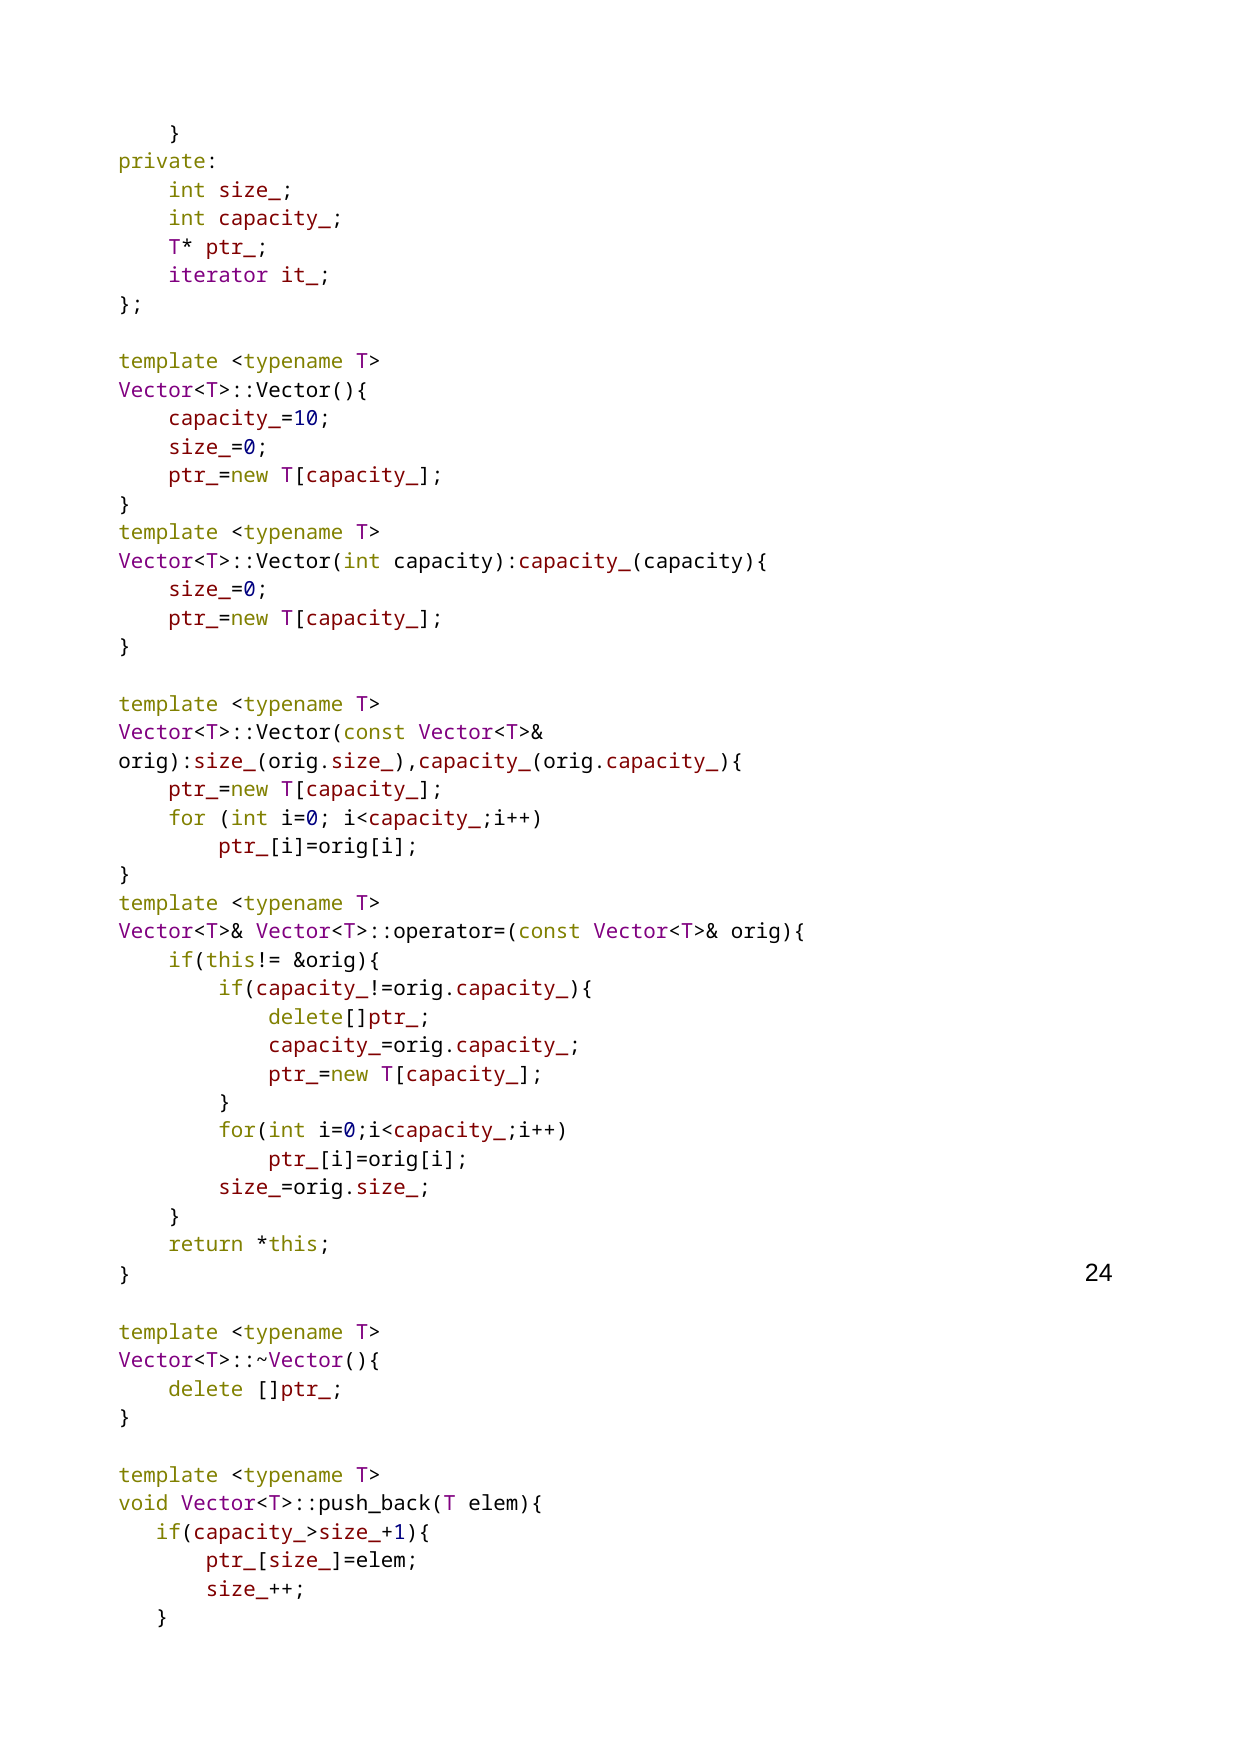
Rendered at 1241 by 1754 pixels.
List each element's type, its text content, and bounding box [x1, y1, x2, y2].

text private: [118, 147, 1122, 175]
text Vector<T>& Vector<T>::operator=(const Vector<T>& orig){ [118, 916, 1122, 945]
text ptr_[i]=orig[i]; [118, 1144, 1122, 1172]
text int capacity_; [118, 203, 1122, 232]
text if(this!= &orig){ [118, 945, 1122, 973]
text size_++; [118, 1574, 1122, 1602]
text Vector<T>::Vector(const Vector<T>& orig):size_(orig.size_),capacity_(orig.capacity_){ [118, 717, 1122, 774]
text int size_; [118, 175, 1122, 203]
text template <typename T> [118, 1460, 1122, 1488]
text } [118, 1201, 1122, 1229]
text Vector<T>::Vector(){ [118, 375, 1122, 403]
text for (int i=0; i<capacity_;i++) [118, 803, 1122, 831]
text delete[]ptr_; [118, 1002, 1122, 1030]
text size_=0; [118, 432, 1122, 460]
text template <typename T> [118, 888, 1122, 916]
text }; [118, 289, 1122, 317]
text ptr_[size_]=elem; [118, 1545, 1122, 1574]
text capacity_=10; [118, 403, 1122, 432]
text if(capacity_!=orig.capacity_){ [118, 973, 1122, 1002]
text void Vector<T>::push_back(T elem){ [118, 1488, 1122, 1517]
text ptr_=new T[capacity_]; [118, 1059, 1122, 1087]
text template <typename T> [118, 1317, 1122, 1345]
text } [118, 489, 1122, 517]
text template <typename T> [118, 347, 1122, 375]
text } [118, 859, 1122, 888]
text } [118, 631, 1122, 659]
text delete []ptr_; [118, 1374, 1122, 1402]
text iterator it_; [118, 260, 1122, 289]
text } [118, 118, 1122, 147]
text } [118, 1402, 1122, 1431]
text } 24 [118, 1258, 1122, 1287]
text size_=0; [118, 574, 1122, 603]
text for(int i=0;i<capacity_;i++) [118, 1116, 1122, 1144]
text Vector<T>::~Vector(){ [118, 1345, 1122, 1374]
text ptr_=new T[capacity_]; [118, 460, 1122, 489]
text } [118, 1087, 1122, 1116]
text size_=orig.size_; [118, 1172, 1122, 1201]
text template <typename T> [118, 517, 1122, 546]
text capacity_=orig.capacity_; [118, 1030, 1122, 1059]
text Vector<T>::Vector(int capacity):capacity_(capacity){ [118, 546, 1122, 574]
text } [118, 1602, 1122, 1631]
text ptr_=new T[capacity_]; [118, 774, 1122, 803]
text ptr_[i]=orig[i]; [118, 831, 1122, 859]
text template <typename T> [118, 689, 1122, 717]
text if(capacity_>size_+1){ [118, 1517, 1122, 1545]
text return *this; [118, 1229, 1122, 1258]
text ptr_=new T[capacity_]; [118, 603, 1122, 631]
text T* ptr_; [118, 232, 1122, 260]
